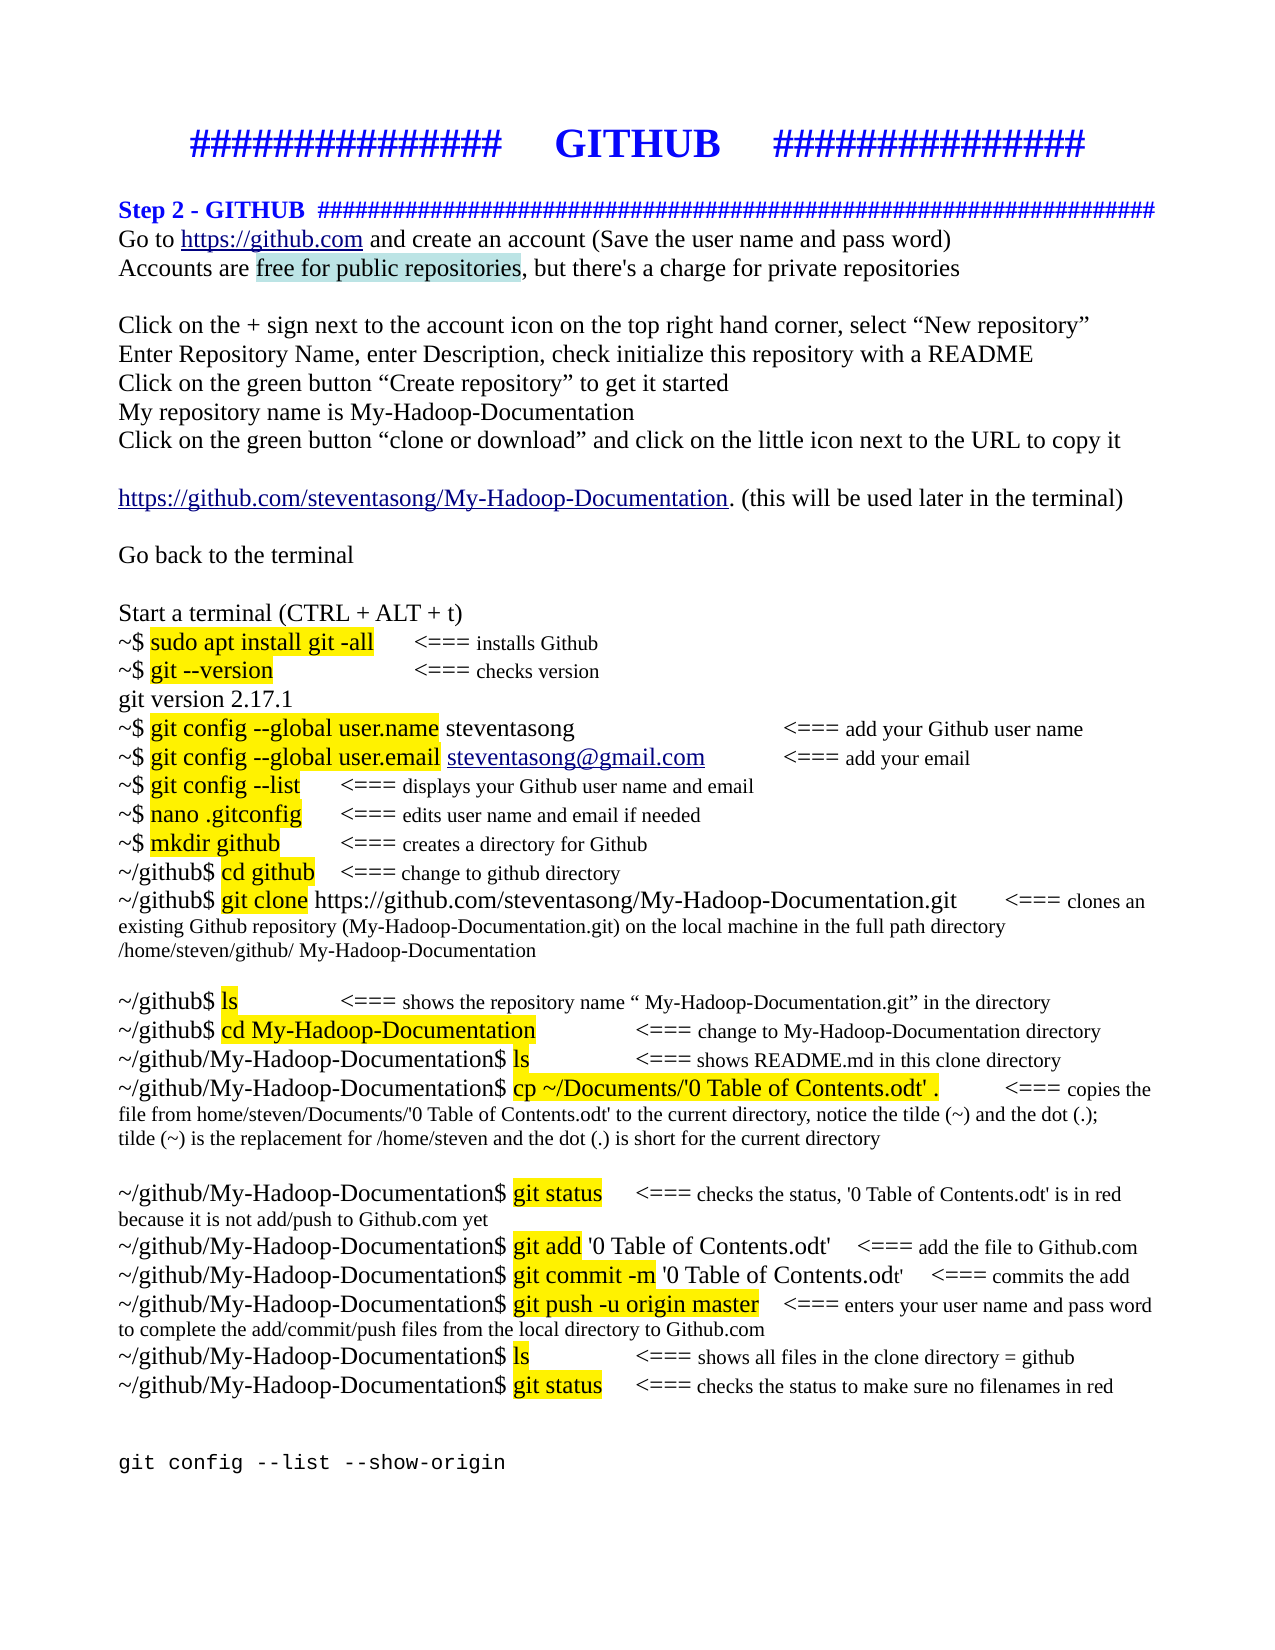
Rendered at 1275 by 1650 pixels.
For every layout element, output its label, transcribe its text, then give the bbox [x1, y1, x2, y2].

text /home/steven/github/ My-Hadoop-Documentation [118, 938, 1157, 962]
text ~/github$ git clone https://github.com/steventasong/My-Hadoop-Documentation.git <=== clones an existing Github repository (My-Hadoop-Documentation.git) on the local machine in the full path directory [118, 886, 1157, 938]
text ~$ mkdir github <=== creates a directory for Github [118, 828, 1157, 857]
text ~$ git config --global user.name steventasong <=== add your Github user name [118, 713, 1157, 742]
text Click on the green button “clone or download” and click on the little icon next to the URL to copy it [118, 426, 1157, 454]
text ~$ git config --list <=== displays your Github user name and email [118, 771, 1157, 799]
text ~/github/My-Hadoop-Documentation$ git status <=== checks the status, '0 Table of Contents.odt' is in red because it is not add/push to Github.com yet [118, 1178, 1157, 1231]
text Go to https://github.com and create an account (Save the user name and pass word) [118, 224, 1157, 253]
text ~/github/My-Hadoop-Documentation$ cp ~/Documents/'0 Table of Contents.odt' . <=== copies the file from home/steven/Documents/'0 Table of Contents.odt' to the current directory, notice the tilde (~) and the dot (.); [118, 1073, 1157, 1126]
text ~$ git config --global user.email steventasong@gmail.com <=== add your email [118, 742, 1157, 771]
text Click on the green button “Create repository” to get it started [118, 368, 1157, 397]
text Enter Repository Name, enter Description, check initialize this repository with a README [118, 339, 1157, 368]
text ~/github/My-Hadoop-Documentation$ git status <=== checks the status to make sure no filenames in red [118, 1370, 1157, 1399]
text Go back to the terminal [118, 541, 1157, 569]
text ~/github/My-Hadoop-Documentation$ git add '0 Table of Contents.odt' <=== add the file to Github.com [118, 1231, 1157, 1260]
text My repository name is My-Hadoop-Documentation [118, 397, 1157, 426]
text https://github.com/steventasong/My-Hadoop-Documentation. (this will be used later in the terminal) [118, 483, 1157, 512]
text git config --list --show-origin [118, 1452, 1157, 1475]
text Accounts are free for public repositories, but there's a charge for private repositories [118, 253, 1157, 282]
text Click on the + sign next to the account icon on the top right hand corner, select “New repository” [118, 311, 1157, 339]
text ~/github$ cd github <=== change to github directory [118, 857, 1157, 886]
text git version 2.17.1 [118, 684, 1157, 713]
text ~/github/My-Hadoop-Documentation$ ls <=== shows README.md in this clone directory [118, 1044, 1157, 1073]
text ~/github$ ls <=== shows the repository name “ My-Hadoop-Documentation.git” in the directory [118, 986, 1157, 1015]
text ~/github$ cd My-Hadoop-Documentation <=== change to My-Hadoop-Documentation directory [118, 1015, 1157, 1044]
text Start a terminal (CTRL + ALT + t) [118, 598, 1157, 627]
text ~$ sudo apt install git -all <=== installs Github [118, 627, 1157, 656]
text ~$ nano .gitconfig <=== edits user name and email if needed [118, 799, 1157, 828]
text ~/github/My-Hadoop-Documentation$ git commit -m '0 Table of Contents.odt' <=== commits the add [118, 1260, 1157, 1289]
text Step 2 - GITHUB ################################################################### [118, 196, 1157, 224]
text ~$ git --version <=== checks version [118, 656, 1157, 684]
text ~/github/My-Hadoop-Documentation$ git push -u origin master <=== enters your user name and pass word to complete the add/commit/push files from the local directory to Github.com [118, 1289, 1157, 1341]
text tilde (~) is the replacement for /home/steven and the dot (.) is short for the current directory [118, 1126, 1157, 1149]
text ~/github/My-Hadoop-Documentation$ ls <=== shows all files in the clone directory = github [118, 1341, 1157, 1370]
